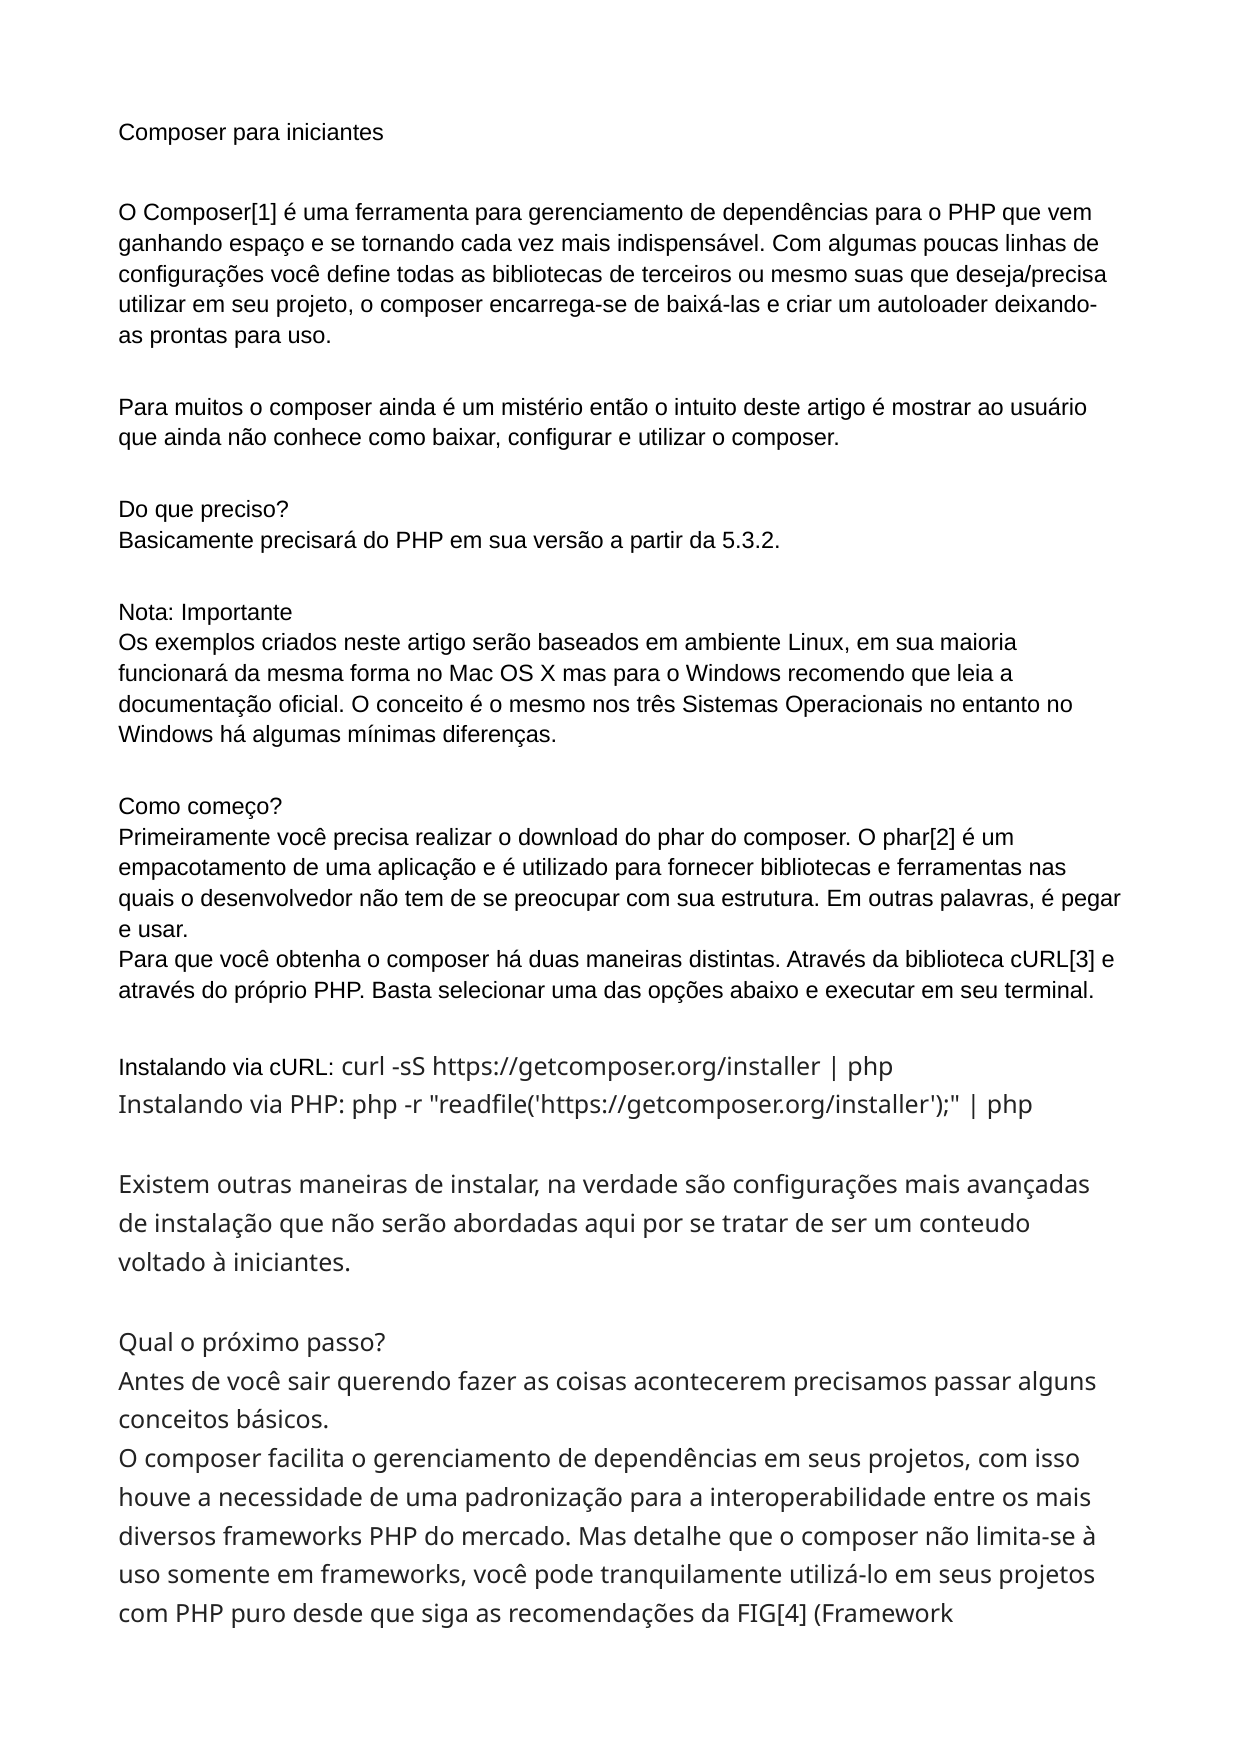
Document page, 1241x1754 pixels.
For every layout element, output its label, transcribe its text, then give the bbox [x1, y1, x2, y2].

text Como começo? [118, 792, 1122, 819]
text O composer facilita o gerenciamento de dependências em seus projetos, com isso houve a necessidade de uma padronização para a interoperabilidade entre os mais diversos frameworks PHP do mercado. Mas detalhe que o composer não limita-se à uso somente em frameworks, você pode tranquilamente utilizá-lo em seus projetos com PHP puro desde que siga as recomendações da FIG[4] (Framework [118, 1441, 1122, 1630]
text Instalando via PHP: php -r "readfile('https://getcomposer.org/installer');" | php [118, 1087, 1122, 1121]
text Do que preciso? [118, 496, 1122, 522]
text Existem outras maneiras de instalar, na verdade são configurações mais avançadas de instalação que não serão abordadas aqui por se tratar de ser um conteudo voltado à iniciantes. [118, 1167, 1122, 1278]
text O Composer[1] é uma ferramenta para gerenciamento de dependências para o PHP que vem ganhando espaço e se tornando cada vez mais indispensável. Com algumas poucas linhas de configurações você define todas as bibliotecas de terceiros ou mesmo suas que deseja/precisa utilizar em seu projeto, o composer encarrega-se de baixá-las e criar um autoloader deixando-as prontas para uso. [118, 199, 1122, 348]
text Para muitos o composer ainda é um mistério então o intuito deste artigo é mostrar ao usuário que ainda não conhece como baixar, configurar e utilizar o composer. [118, 393, 1122, 451]
text Instalando via cURL: curl -sS https://getcomposer.org/installer | php [118, 1048, 1122, 1082]
text Os exemplos criados neste artigo serão baseados em ambiente Linux, em sua maioria funcionará da mesma forma no Mac OS X mas para o Windows recomendo que leia a documentação oficial. O conceito é o mesmo nos três Sistemas Operacionais no entanto no Windows há algumas mínimas diferenças. [118, 629, 1122, 747]
text Para que você obtenha o composer há duas maneiras distintas. Através da biblioteca cURL[3] e através do próprio PHP. Basta selecionar uma das opções abaixo e executar em seu terminal. [118, 946, 1122, 1003]
text Basicamente precisará do PHP em sua versão a partir da 5.3.2. [118, 526, 1122, 553]
text Antes de você sair querendo fazer as coisas acontecerem precisamos passar alguns conceitos básicos. [118, 1363, 1122, 1436]
text Qual o próximo passo? [118, 1324, 1122, 1358]
text Primeiramente você precisa realizar o download do phar do composer. O phar[2] é um empacotamento de uma aplicação e é utilizado para fornecer bibliotecas e ferramentas nas quais o desenvolvedor não tem de se preocupar com sua estrutura. Em outras palavras, é pegar e usar. [118, 823, 1122, 942]
text Nota: Importante [118, 598, 1122, 625]
text Composer para iniciantes [118, 118, 1122, 145]
